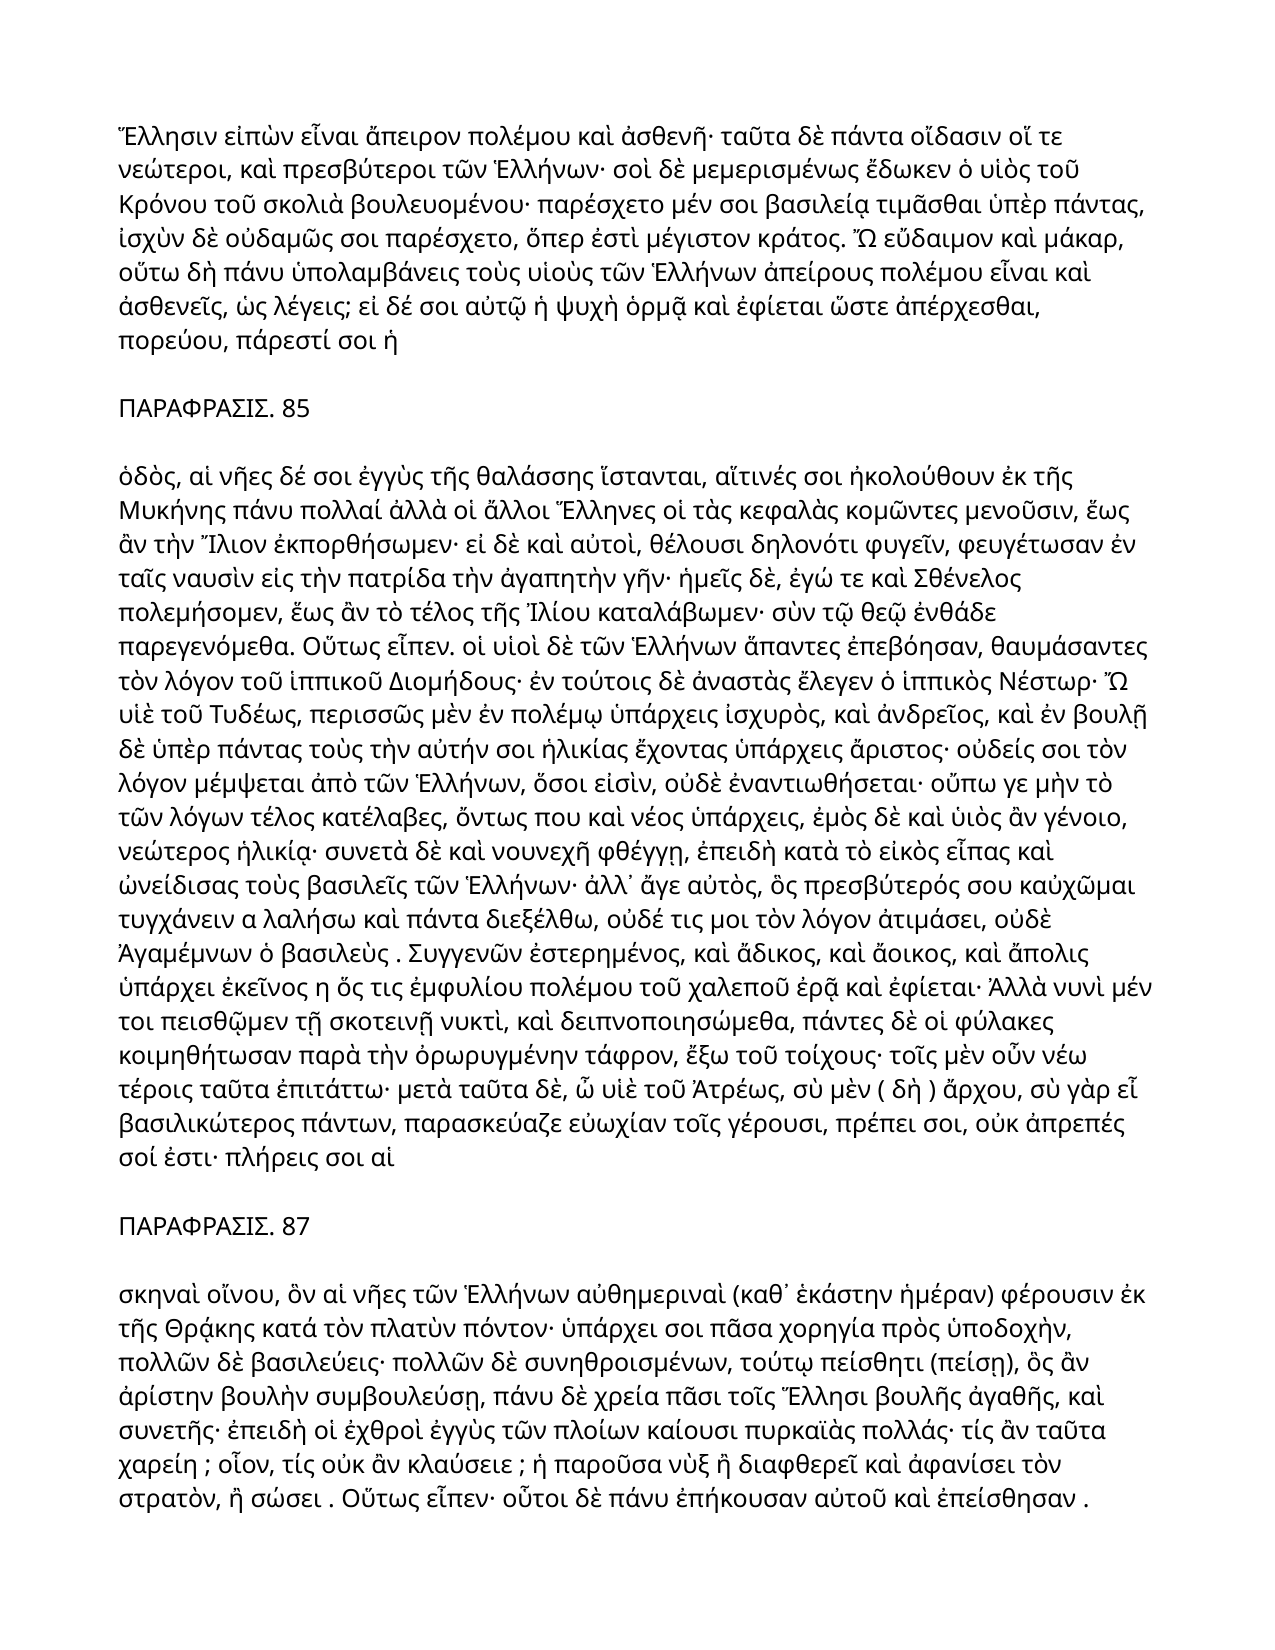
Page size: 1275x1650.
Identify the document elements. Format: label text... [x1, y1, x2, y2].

text ὁδὸς, αἱ νῆες δέ σοι ἐγγὺς τῆς θαλάσσης ἵστανται, αἵτινές σοι ἠκολούθουν ἐκ τῆς Μυκήνης πάνυ πολλαί ἀλλὰ οἱ ἄλλοι Ἕλληνες οἱ τὰς κεφαλὰς κομῶντες μενοῦσιν, ἕως ἂν τὴν Ἴλιον ἐκπορθήσωμεν· εἰ δὲ καὶ αὐτοὶ, θέλουσι δηλονότι φυγεῖν, φευγέτωσαν ἐν ταῖς ναυσὶν εἰς τὴν πατρίδα τὴν ἀγαπητὴν γῆν· ἡμεῖς δὲ, ἐγώ τε καὶ Σθένελος πολεμήσομεν, ἕως ἂν τὸ τέλος τῆς Ἰλίου καταλάβωμεν· σὺν τῷ θεῷ ἐνθάδε παρεγενόμεθα. Οὕτως εἶπεν. οἱ υἱοὶ δὲ τῶν Ἑλλήνων ἅπαντες ἐπεβόησαν, θαυμάσαντες τὸν λόγον τοῦ ἱππικοῦ Διομήδους· ἐν τούτοις δὲ ἀναστὰς ἔλεγεν ὁ ἱππικὸς Νέστωρ· Ὤ υἱὲ τοῦ Τυδέως, περισσῶς μὲν ἐν πολέμῳ ὑπάρχεις ἰσχυρὸς, καὶ ἀνδρεῖος, καὶ ἐν βουλῇ δὲ ὑπὲρ πάντας τοὺς τὴν αὐτήν σοι ἡλικίας ἔχοντας ὑπάρχεις ἄριστος· οὐδείς σοι τὸν λόγον μέμψεται ἀπὸ τῶν Ἑλλήνων, ὅσοι εἰσὶν, οὐδὲ ἐναντιωθήσεται· οὔπω γε μὴν τὸ τῶν λόγων τέλος κατέλαβες, ὄντως που καὶ νέος ὑπάρχεις, ἐμὸς δὲ καὶ ὑιὸς ἂν γένοιο, νεώτερος ἡλικίᾳ· συνετὰ δὲ καὶ νουνεχῆ φθέγγῃ, ἐπειδὴ κατὰ τὸ εἰκὸς εἶπας καὶ ὠνείδισας τοὺς βασιλεῖς τῶν Ἑλλήνων· ἀλλ᾽ ἄγε αὐτὸς, ὃς πρεσβύτερός σου καὐχῶμαι τυγχάνειν α λαλήσω καὶ πάντα διεξέλθω, οὐδέ τις μοι τὸν λόγον ἀτιμάσει, οὐδὲ Ἀγαμέμνων ὁ βασιλεὺς . Συγγενῶν ἐστερημένος, καὶ ἄδικος, καὶ ἄοικος, καὶ ἄπολις ὑπάρχει ἐκεῖνος η ὅς τις ἐμφυλίου πολέμου τοῦ χαλεποῦ ἐρᾷ καὶ ἐφίεται· Ἀλλὰ νυνὶ μέν τοι πεισθῷμεν τῇ σκοτεινῇ νυκτὶ, καὶ δειπνοποιησώμεθα, πάντες δὲ οἱ φύλακες κοιμηθήτωσαν παρὰ τὴν ὀρωρυγμένην τάφρον, ἔξω τοῦ τοίχους· τοῖς μὲν οὖν νέω τέροις ταῦτα ἐπιτάττω· μετὰ ταῦτα δὲ, ὦ υἱὲ τοῦ Ἀτρέως, σὺ μὲν ( δὴ ) ἄρχου, σὺ γὰρ εἶ βασιλικώτερος πάντων, παρασκεύαζε εὐωχίαν τοῖς γέρουσι, πρέπει σοι, οὐκ ἀπρεπές σοί ἐστι· πλήρεις σοι αἱ [118, 459, 1157, 1174]
text ΠΑΡΑΦΡΑΣΙΣ. 87 [118, 1208, 1157, 1242]
text Ἕλλησιν εἰπὼν εἶναι ἄπειρον πολέμου καὶ ἀσθενῆ· ταῦτα δὲ πάντα οἴδασιν οἵ τε νεώτεροι, καὶ πρεσβύτεροι τῶν Ἑλλήνων· σοὶ δὲ μεμερισμένως ἔδωκεν ὁ υἱὸς τοῦ Κρόνου τοῦ σκολιὰ βουλευομένου· παρέσχετο μέν σοι βασιλείᾳ τιμᾶσθαι ὑπὲρ πάντας, ἰσχὺν δὲ οὐδαμῶς σοι παρέσχετο, ὅπερ ἐστὶ μέγιστον κράτος. Ὤ εὔδαιμον καὶ μάκαρ, οὕτω δὴ πάνυ ὑπολαμβάνεις τοὺς υἱοὺς τῶν Ἑλλήνων ἀπείρους πολέμου εἶναι καὶ ἀσθενεῖς, ὡς λέγεις; εἰ δέ σοι αὐτῷ ἡ ψυχὴ ὁρμᾷ καὶ ἐφίεται ὥστε ἀπέρχεσθαι, πορεύου, πάρεστί σοι ἡ [118, 118, 1157, 357]
text σκηναὶ οἴνου, ὃν αἱ νῆες τῶν Ἑλλήνων αὐθημεριναὶ (καθ᾿ ἑκάστην ἡμέραν) φέρουσιν ἐκ τῆς Θρᾴκης κατά τὸν πλατὺν πόντον· ὑπάρχει σοι πᾶσα χορηγία πρὸς ὑποδοχὴν, πολλῶν δὲ βασιλεύεις· πολλῶν δὲ συνηθροισμένων, τούτῳ πείσθητι (πείσῃ), ὃς ἂν ἀρίστην βουλὴν συμβουλεύσῃ, πάνυ δὲ χρεία πᾶσι τοῖς Ἕλλησι βουλῆς ἀγαθῆς, καὶ συνετῆς· ἐπειδὴ οἱ ἐχθροὶ ἐγγὺς τῶν πλοίων καίουσι πυρκαϊὰς πολλάς· τίς ἂν ταῦτα χαρείη ; οἷον, τίς οὐκ ἂν κλαύσειε ; ἡ παροῦσα νὺξ ἢ διαφθερεῖ καὶ ἀφανίσει τὸν στρατὸν, ἢ σώσει . Οὕτως εἶπεν· οὗτοι δὲ πάνυ ἐπήκουσαν αὐτοῦ καὶ ἐπείσθησαν . [118, 1276, 1157, 1515]
text ΠΑΡΑΦΡΑΣΙΣ. 85 [118, 391, 1157, 425]
